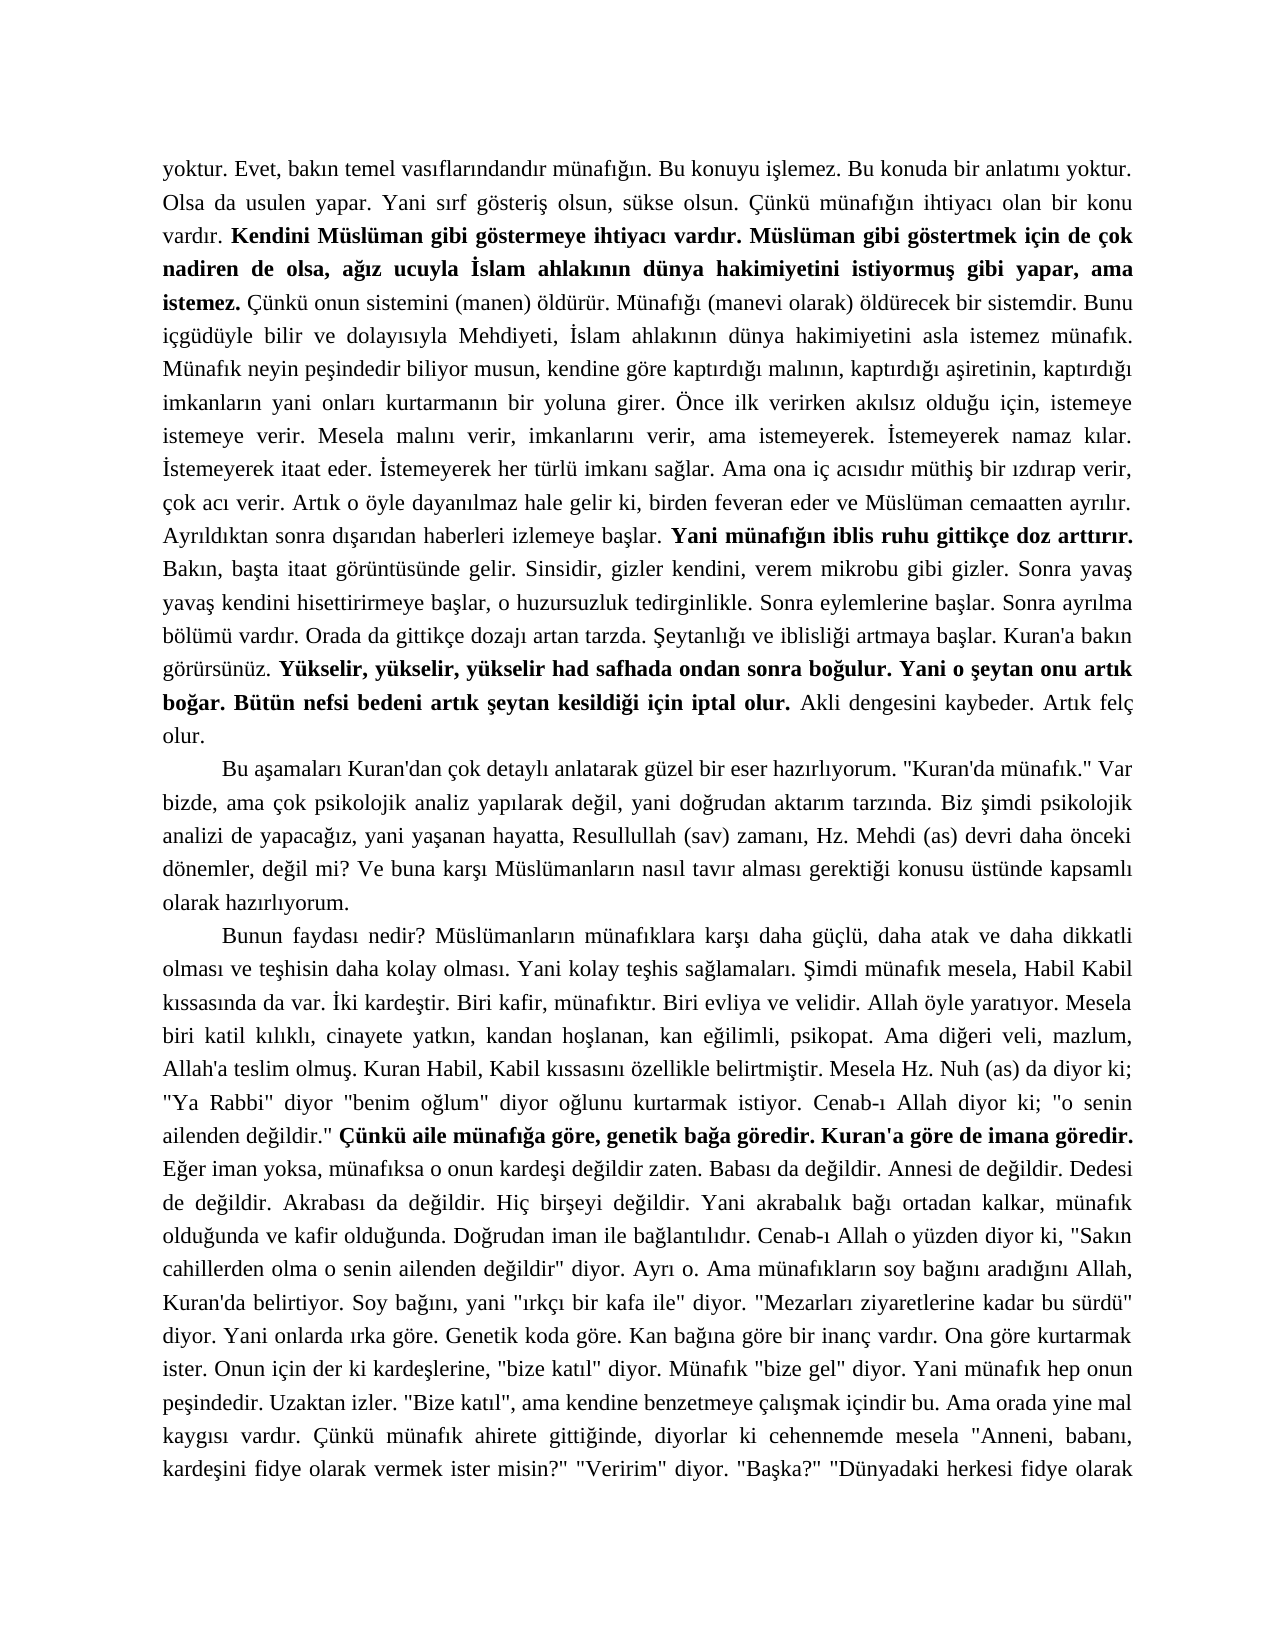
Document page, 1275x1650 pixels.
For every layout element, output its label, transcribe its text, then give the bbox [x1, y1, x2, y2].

text Bu aşamaları Kuran'dan çok detaylı anlatarak güzel bir eser hazırlıyorum. "Kuran'da münafık." Var bizde, ama çok psikolojik analiz yapılarak değil, yani doğrudan aktarım tarzında. Biz şimdi psikolojik analizi de yapacağız, yani yaşanan hayatta, Resullullah (sav) zamanı, Hz. Mehdi (as) devri daha önceki dönemler, değil mi? Ve buna karşı Müslümanların nasıl tavır alması gerektiği konusu üstünde kapsamlı olarak hazırlıyorum. [162, 750, 1134, 917]
text Bunun faydası nedir? Müslümanların münafıklara karşı daha güçlü, daha atak ve daha dikkatli olması ve teşhisin daha kolay olması. Yani kolay teşhis sağlamaları. Şimdi münafık mesela, Habil Kabil kıssasında da var. İki kardeştir. Biri kafir, münafıktır. Biri evliya ve velidir. Allah öyle yaratıyor. Mesela biri katil kılıklı, cinayete yatkın, kandan hoşlanan, kan eğilimli, psikopat. Ama diğeri veli, mazlum, Allah'a teslim olmuş. Kuran Habil, Kabil kıssasını özellikle belirtmiştir. Mesela Hz. Nuh (as) da diyor ki; "Ya Rabbi" diyor "benim oğlum" diyor oğlunu kurtarmak istiyor. Cenab-ı Allah diyor ki; "o senin ailenden değildir." Çünkü aile münafığa göre, genetik bağa göredir. Kuran'a göre de imana göredir. Eğer iman yoksa, münafıksa o onun kardeşi değildir zaten. Babası da değildir. Annesi de değildir. Dedesi de değildir. Akrabası da değildir. Hiç birşeyi değildir. Yani akrabalık bağı ortadan kalkar, münafık olduğunda ve kafir olduğunda. Doğrudan iman ile bağlantılıdır. Cenab-ı Allah o yüzden diyor ki, "Sakın cahillerden olma o senin ailenden değildir" diyor. Ayrı o. Ama münafıkların soy bağını aradığını Allah, Kuran'da belirtiyor. Soy bağını, yani "ırkçı bir kafa ile" diyor. "Mezarları ziyaretlerine kadar bu sürdü" diyor. Yani onlarda ırka göre. Genetik koda göre. Kan bağına göre bir inanç vardır. Ona göre kurtarmak ister. Onun için der ki kardeşlerine, "bize katıl" diyor. Münafık "bize gel" diyor. Yani münafık hep onun peşindedir. Uzaktan izler. "Bize katıl", ama kendine benzetmeye çalışmak içindir bu. Ama orada yine mal kaygısı vardır. Çünkü münafık ahirete gittiğinde, diyorlar ki cehennemde mesela "Anneni, babanı, kardeşini fidye olarak vermek ister misin?" "Veririm" diyor. "Başka?" "Dünyadaki herkesi fidye olarak [162, 917, 1134, 1483]
text yoktur. Evet, bakın temel vasıflarındandır münafığın. Bu konuyu işlemez. Bu konuda bir anlatımı yoktur. Olsa da usulen yapar. Yani sırf gösteriş olsun, sükse olsun. Çünkü münafığın ihtiyacı olan bir konu vardır. Kendini Müslüman gibi göstermeye ihtiyacı vardır. Müslüman gibi göstertmek için de çok nadiren de olsa, ağız ucuyla İslam ahlakının dünya hakimiyetini istiyormuş gibi yapar, ama istemez. Çünkü onun sistemini (manen) öldürür. Münafığı (manevi olarak) öldürecek bir sistemdir. Bunu içgüdüyle bilir ve dolayısıyla Mehdiyeti, İslam ahlakının dünya hakimiyetini asla istemez münafık. Münafık neyin peşindedir biliyor musun, kendine göre kaptırdığı malının, kaptırdığı aşiretinin, kaptırdığı imkanların yani onları kurtarmanın bir yoluna girer. Önce ilk verirken akılsız olduğu için, istemeye istemeye verir. Mesela malını verir, imkanlarını verir, ama istemeyerek. İstemeyerek namaz kılar. İstemeyerek itaat eder. İstemeyerek her türlü imkanı sağlar. Ama ona iç acısıdır müthiş bir ızdırap verir, çok acı verir. Artık o öyle dayanılmaz hale gelir ki, birden feveran eder ve Müslüman cemaatten ayrılır. Ayrıldıktan sonra dışarıdan haberleri izlemeye başlar. Yani münafığın iblis ruhu gittikçe doz arttırır. Bakın, başta itaat görüntüsünde gelir. Sinsidir, gizler kendini, verem mikrobu gibi gizler. Sonra yavaş yavaş kendini hisettirirmeye başlar, o huzursuzluk tedirginlikle. Sonra eylemlerine başlar. Sonra ayrılma bölümü vardır. Orada da gittikçe dozajı artan tarzda. Şeytanlığı ve iblisliği artmaya başlar. Kuran'a bakın görürsünüz. Yükselir, yükselir, yükselir had safhada ondan sonra boğulur. Yani o şeytan onu artık boğar. Bütün nefsi bedeni artık şeytan kesildiği için iptal olur. Akli dengesini kaybeder. Artık felç olur. [162, 150, 1134, 750]
